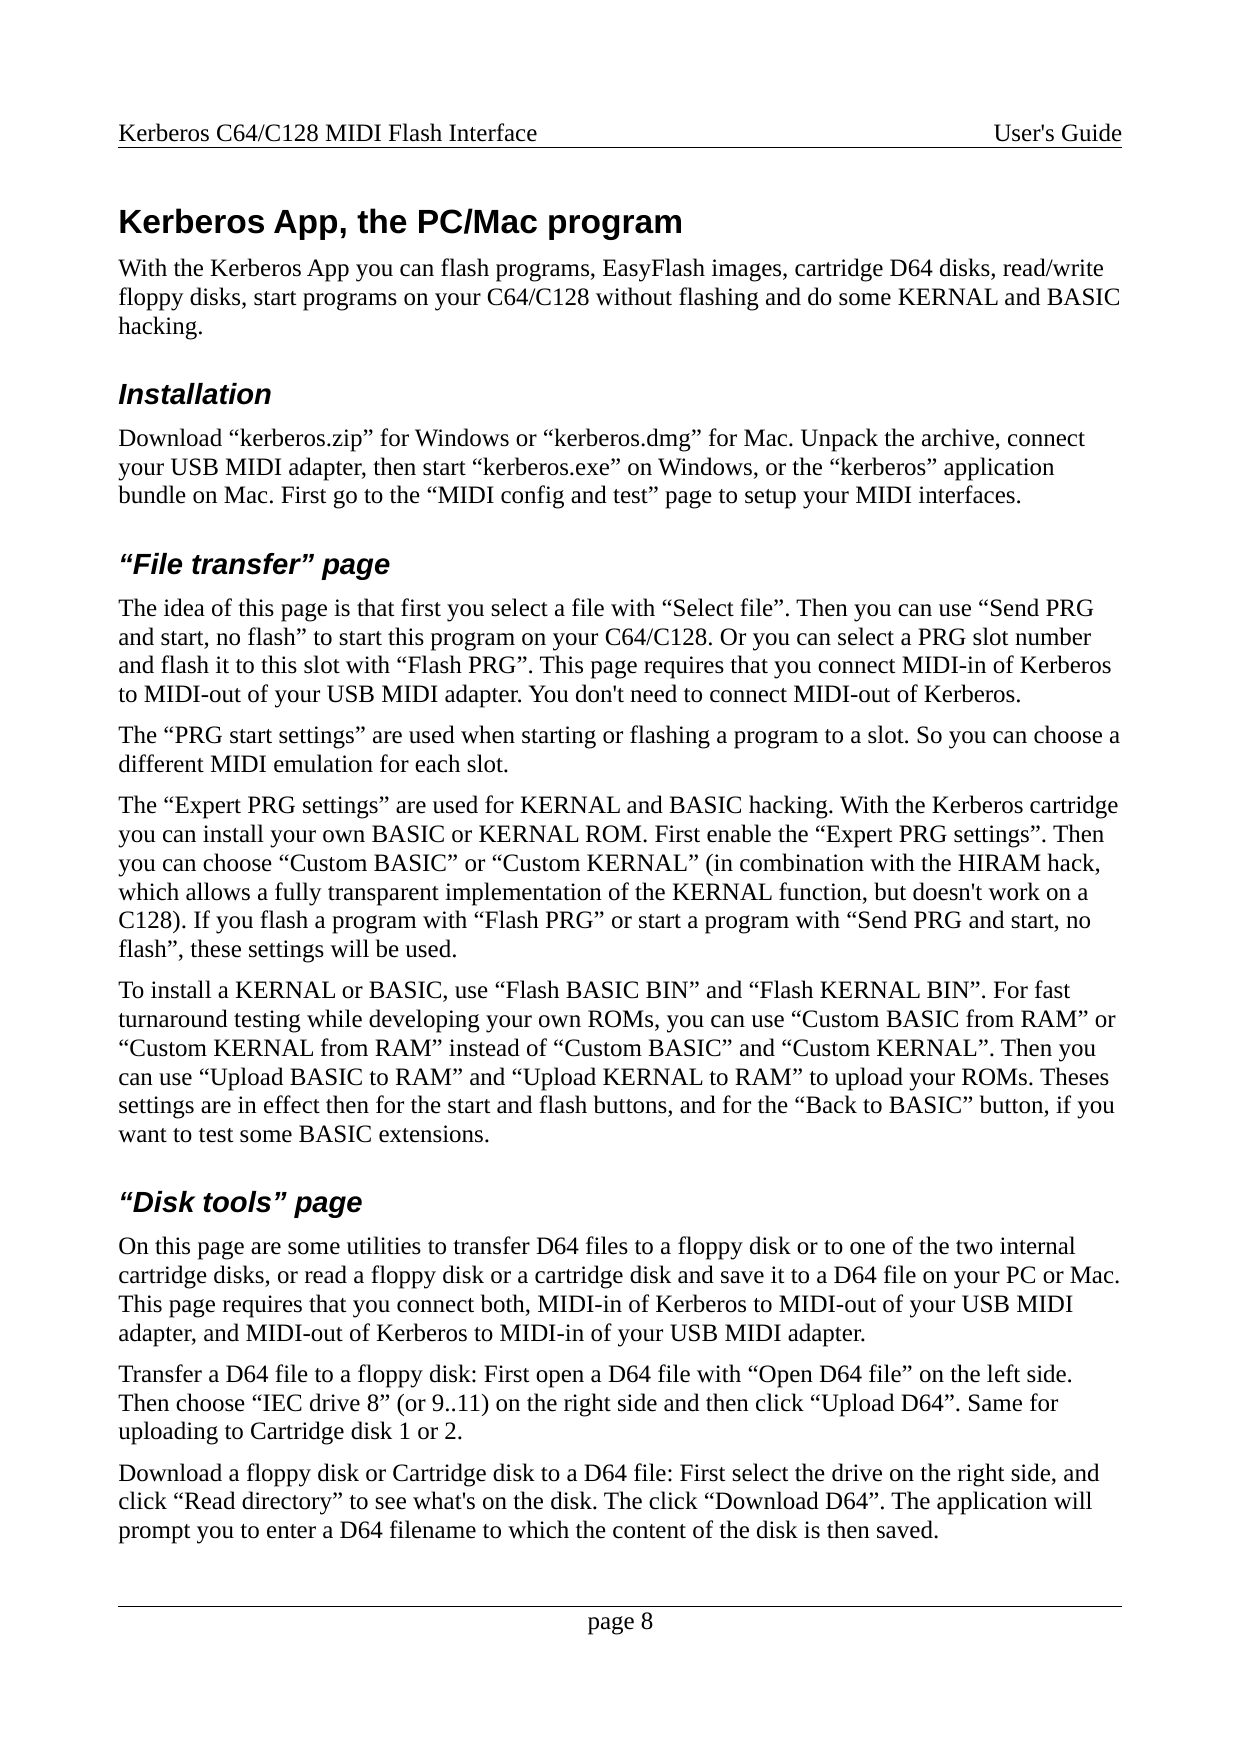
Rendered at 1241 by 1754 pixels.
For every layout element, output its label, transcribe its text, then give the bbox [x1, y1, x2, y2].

text The “PRG start settings” are used when starting or flashing a program to a slot. So you can choose a different MIDI emulation for each slot. [118, 720, 1122, 778]
subtitle “Disk tools” page [118, 1185, 1122, 1219]
text On this page are some utilities to transfer D64 files to a floppy disk or to one of the two internal cartridge disks, or read a floppy disk or a cartridge disk and save it to a D64 file on your PC or Mac. This page requires that you connect both, MIDI-in of Kerberos to MIDI-out of your USB MIDI adapter, and MIDI-out of Kerberos to MIDI-in of your USB MIDI adapter. [118, 1231, 1122, 1346]
text Download “kerberos.zip” for Windows or “kerberos.dmg” for Mac. Unpack the archive, connect your USB MIDI adapter, then start “kerberos.exe” on Windows, or the “kerberos” application bundle on Mac. First go to the “MIDI config and test” page to setup your MIDI interfaces. [118, 423, 1122, 509]
text The “Expert PRG settings” are used for KERNAL and BASIC hacking. With the Kerberos cartridge you can install your own BASIC or KERNAL ROM. First enable the “Expert PRG settings”. Then you can choose “Custom BASIC” or “Custom KERNAL” (in combination with the HIRAM hack, which allows a fully transparent implementation of the KERNAL function, but doesn't work on a C128). If you flash a program with “Flash PRG” or start a program with “Send PRG and start, no flash”, these settings will be used. [118, 790, 1122, 963]
text To install a KERNAL or BASIC, use “Flash BASIC BIN” and “Flash KERNAL BIN”. For fast turnaround testing while developing your own ROMs, you can use “Custom BASIC from RAM” or “Custom KERNAL from RAM” instead of “Custom BASIC” and “Custom KERNAL”. Then you can use “Upload BASIC to RAM” and “Upload KERNAL to RAM” to upload your ROMs. Theses settings are in effect then for the start and flash buttons, and for the “Back to BASIC” button, if you want to test some BASIC extensions. [118, 975, 1122, 1148]
text The idea of this page is that first you select a file with “Select file”. Then you can use “Send PRG and start, no flash” to start this program on your C64/C128. Or you can select a PRG slot number and flash it to this slot with “Flash PRG”. This page requires that you connect MIDI-in of Kerberos to MIDI-out of your USB MIDI adapter. You don't need to connect MIDI-out of Kerberos. [118, 593, 1122, 708]
subtitle Kerberos App, the PC/Mac program [118, 202, 1122, 241]
text Download a floppy disk or Cartridge disk to a D64 file: First select the drive on the right side, and click “Read directory” to see what's on the disk. The click “Download D64”. The application will prompt you to enter a D64 filename to which the content of the disk is then saved. [118, 1458, 1122, 1544]
subtitle “File transfer” page [118, 547, 1122, 580]
text Transfer a D64 file to a floppy disk: First open a D64 file with “Open D64 file” on the left side. Then choose “IEC drive 8” (or 9..11) on the right side and then click “Upload D64”. Same for uploading to Cartridge disk 1 or 2. [118, 1359, 1122, 1445]
text With the Kerberos App you can flash programs, EasyFlash images, cartridge D64 disks, read/write floppy disks, start programs on your C64/C128 without flashing and do some KERNAL and BASIC hacking. [118, 253, 1122, 339]
subtitle Installation [118, 377, 1122, 411]
